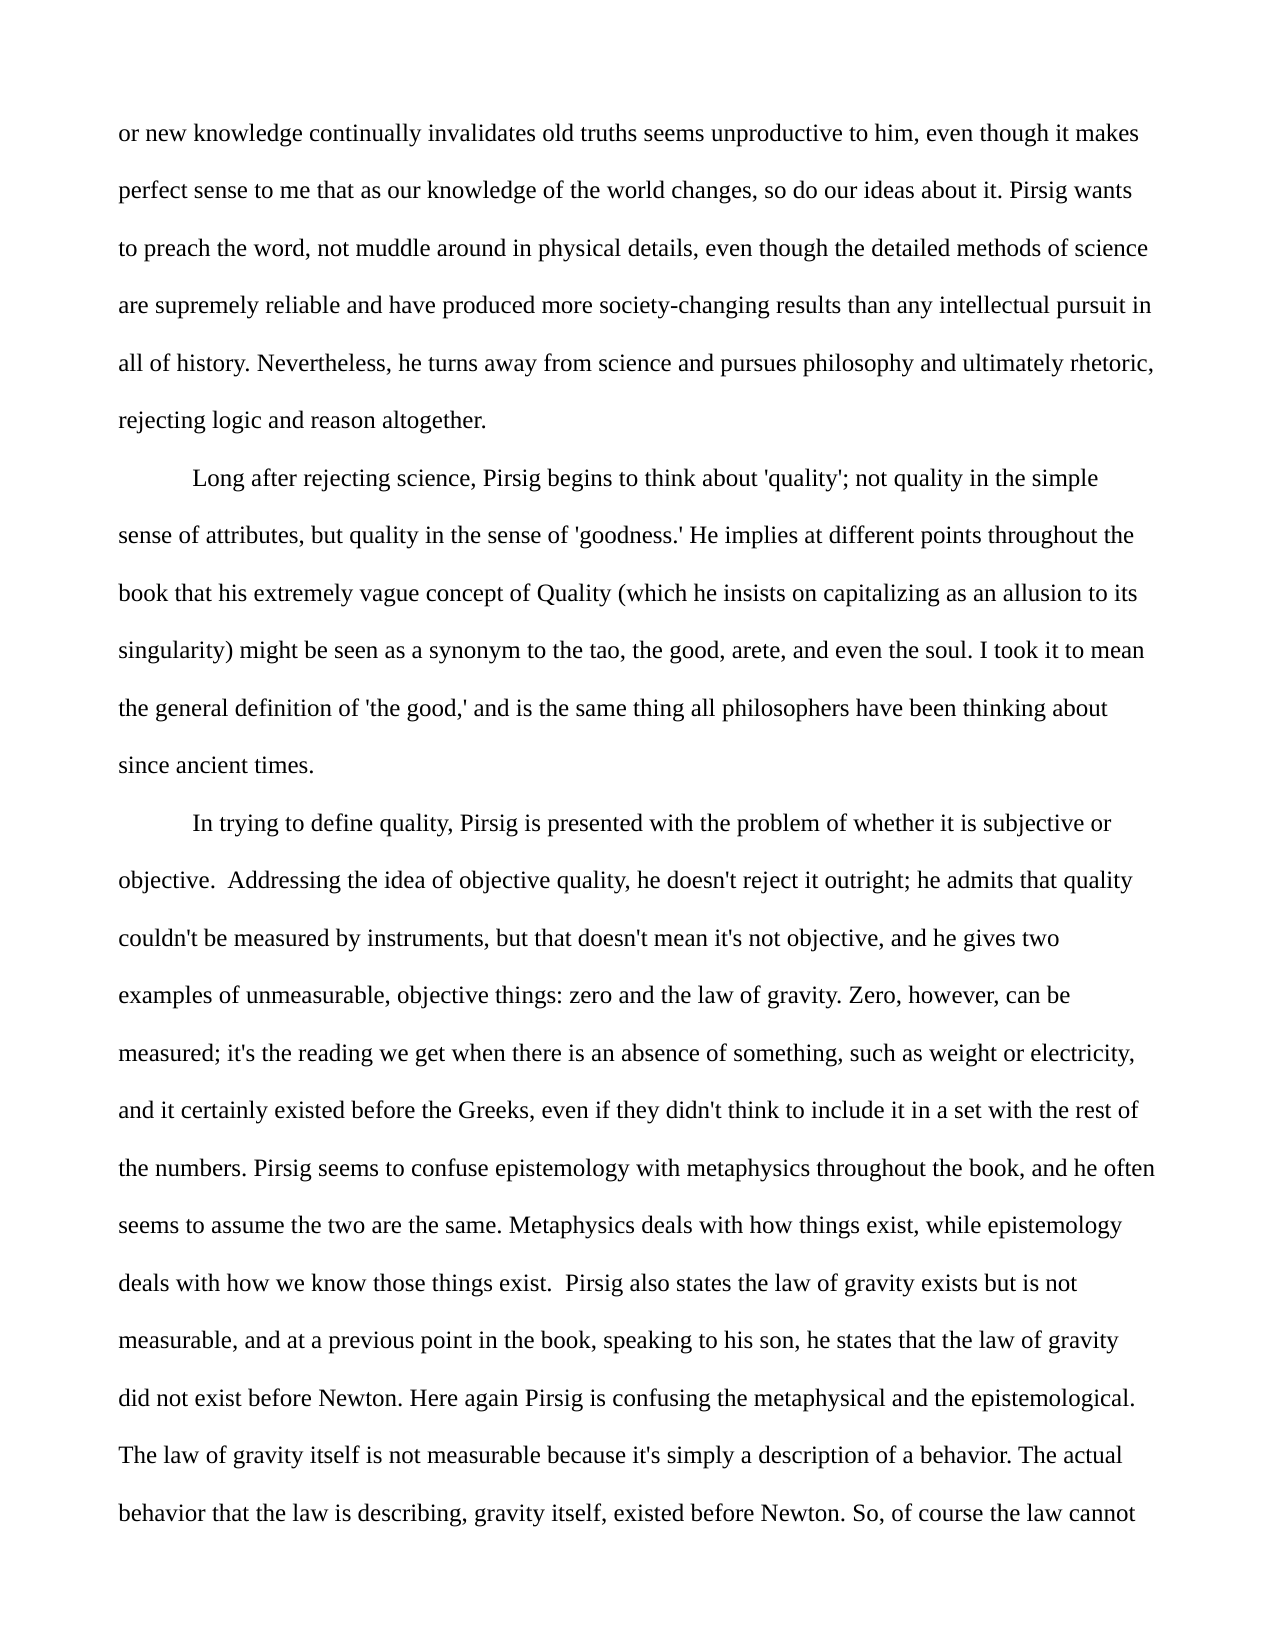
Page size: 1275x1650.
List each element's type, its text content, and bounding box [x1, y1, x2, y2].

text In trying to define quality, Pirsig is presented with the problem of whether it is subjective or objective. Addressing the idea of objective quality, he doesn't reject it outright; he admits that quality couldn't be measured by instruments, but that doesn't mean it's not objective, and he gives two examples of unmeasurable, objective things: zero and the law of gravity. Zero, however, can be measured; it's the reading we get when there is an absence of something, such as weight or electricity, and it certainly existed before the Greeks, even if they didn't think to include it in a set with the rest of the numbers. Pirsig seems to confuse epistemology with metaphysics throughout the book, and he often seems to assume the two are the same. Metaphysics deals with how things exist, while epistemology deals with how we know those things exist. Pirsig also states the law of gravity exists but is not measurable, and at a previous point in the book, speaking to his son, he states that the law of gravity did not exist before Newton. Here again Pirsig is confusing the metaphysical and the epistemological. The law of gravity itself is not measurable because it's simply a description of a behavior. The actual behavior that the law is describing, gravity itself, existed before Newton. So, of course the law cannot [118, 808, 1157, 1527]
text Long after rejecting science, Pirsig begins to think about 'quality'; not quality in the simple sense of attributes, but quality in the sense of 'goodness.' He implies at different points throughout the book that his extremely vague concept of Quality (which he insists on capitalizing as an allusion to its singularity) might be seen as a synonym to the tao, the good, arete, and even the soul. I took it to mean the general definition of 'the good,' and is the same thing all philosophers have been thinking about since ancient times. [118, 463, 1157, 779]
text or new knowledge continually invalidates old truths seems unproductive to him, even though it makes perfect sense to me that as our knowledge of the world changes, so do our ideas about it. Pirsig wants to preach the word, not muddle around in physical details, even though the detailed methods of science are supremely reliable and have produced more society-changing results than any intellectual pursuit in all of history. Nevertheless, he turns away from science and pursues philosophy and ultimately rhetoric, rejecting logic and reason altogether. [118, 118, 1157, 434]
